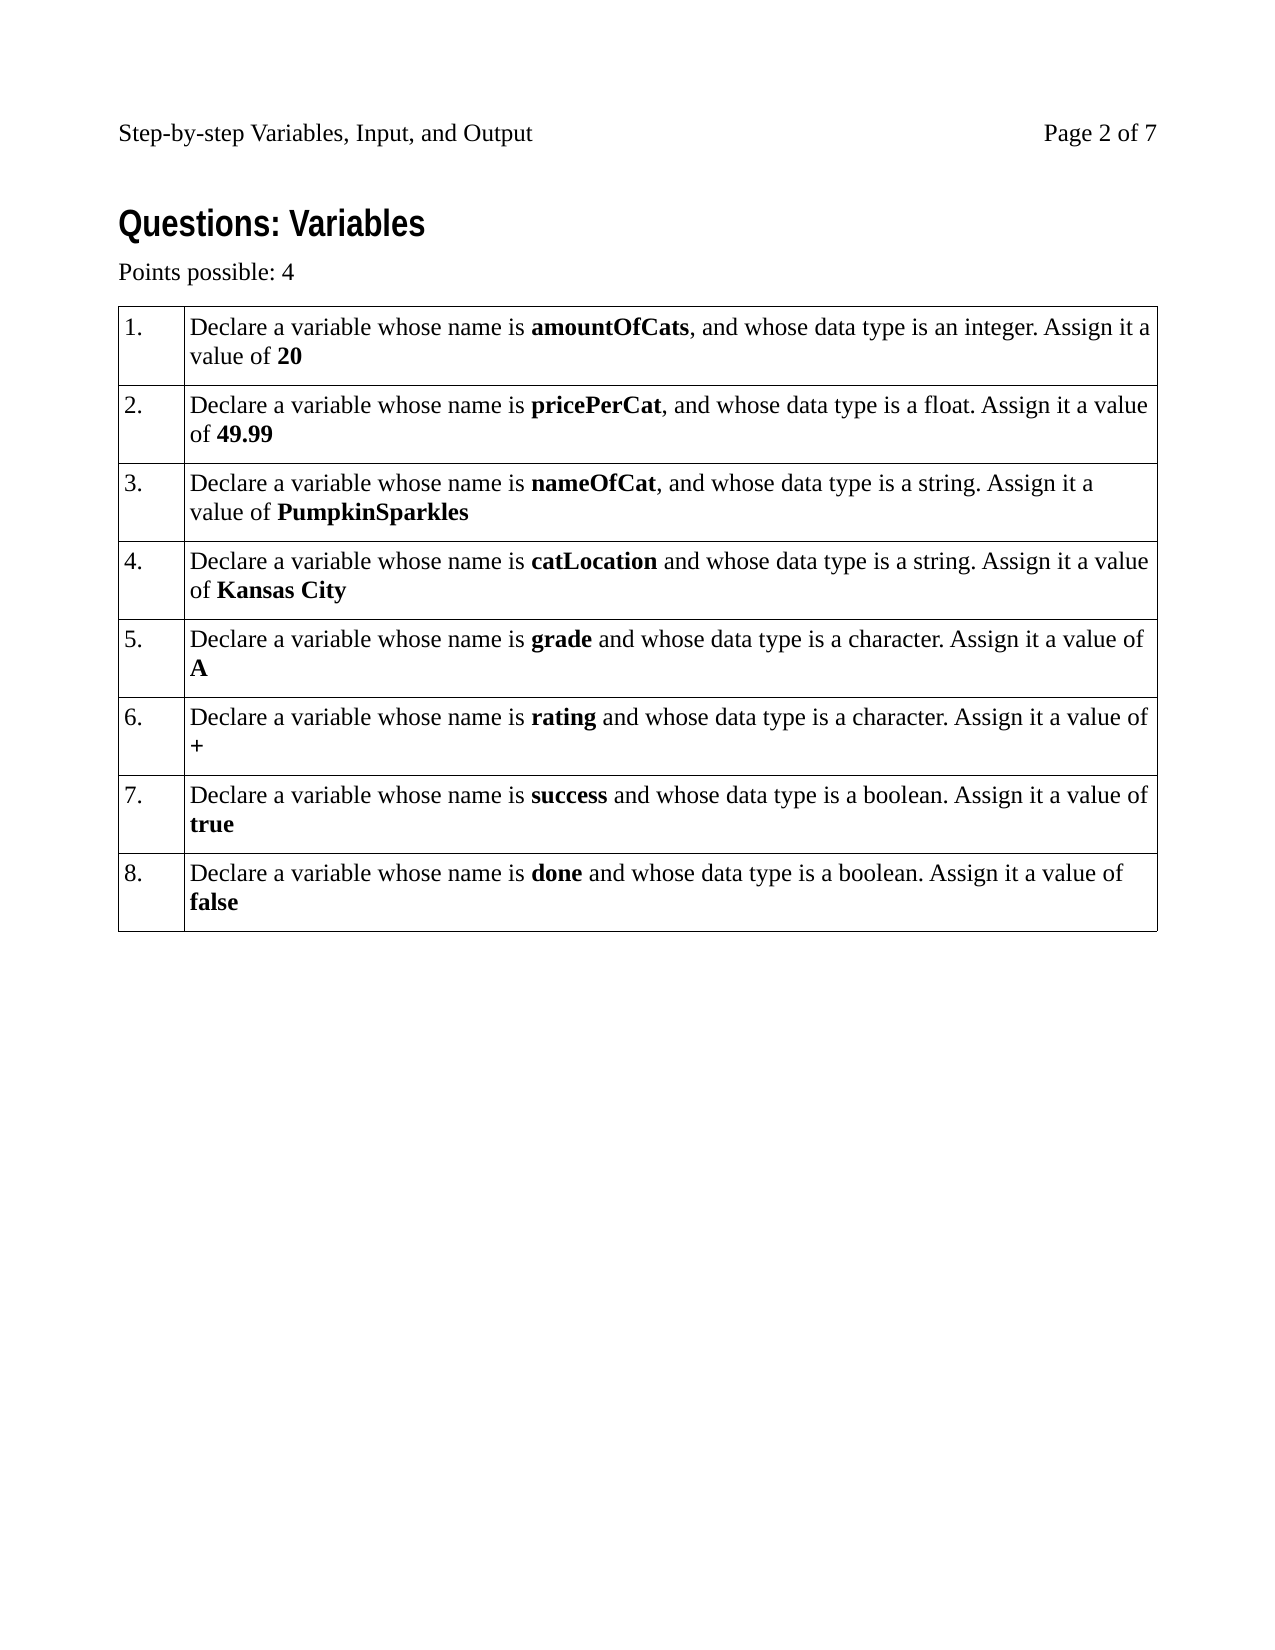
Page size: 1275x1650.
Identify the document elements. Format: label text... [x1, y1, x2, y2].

table_cell Declare a variable whose name is success and whose data type is a boolean. Assign it a value of true [185, 776, 1157, 853]
table_cell Declare a variable whose name is rating and whose data type is a character. Assign it a value of + [185, 698, 1157, 774]
table_cell Declare a variable whose name is done and whose data type is a boolean. Assign it a value of false [185, 854, 1157, 931]
text Points possible: 4 [118, 257, 1157, 286]
table_cell 6. [119, 698, 184, 774]
table_cell Declare a variable whose name is pricePerCat, and whose data type is a float. Assign it a value of 49.99 [185, 386, 1157, 462]
table_header Declare a variable whose name is amountOfCats, and whose data type is an integer. Assign it a value of 20 [185, 307, 1157, 384]
table_cell Declare a variable whose name is catLocation and whose data type is a string. Assign it a value of Kansas City [185, 542, 1157, 618]
table_cell 2. [119, 386, 184, 462]
table_cell Declare a variable whose name is grade and whose data type is a character. Assign it a value of A [185, 620, 1157, 697]
table_cell 5. [119, 620, 184, 697]
table_cell 7. [119, 776, 184, 853]
table_header 1. [119, 307, 184, 384]
table_cell 4. [119, 542, 184, 618]
subtitle Questions: Variables [118, 201, 1157, 245]
table_cell 3. [119, 464, 184, 541]
table_cell Declare a variable whose name is nameOfCat, and whose data type is a string. Assign it a value of PumpkinSparkles [185, 464, 1157, 541]
table_cell 8. [119, 854, 184, 931]
